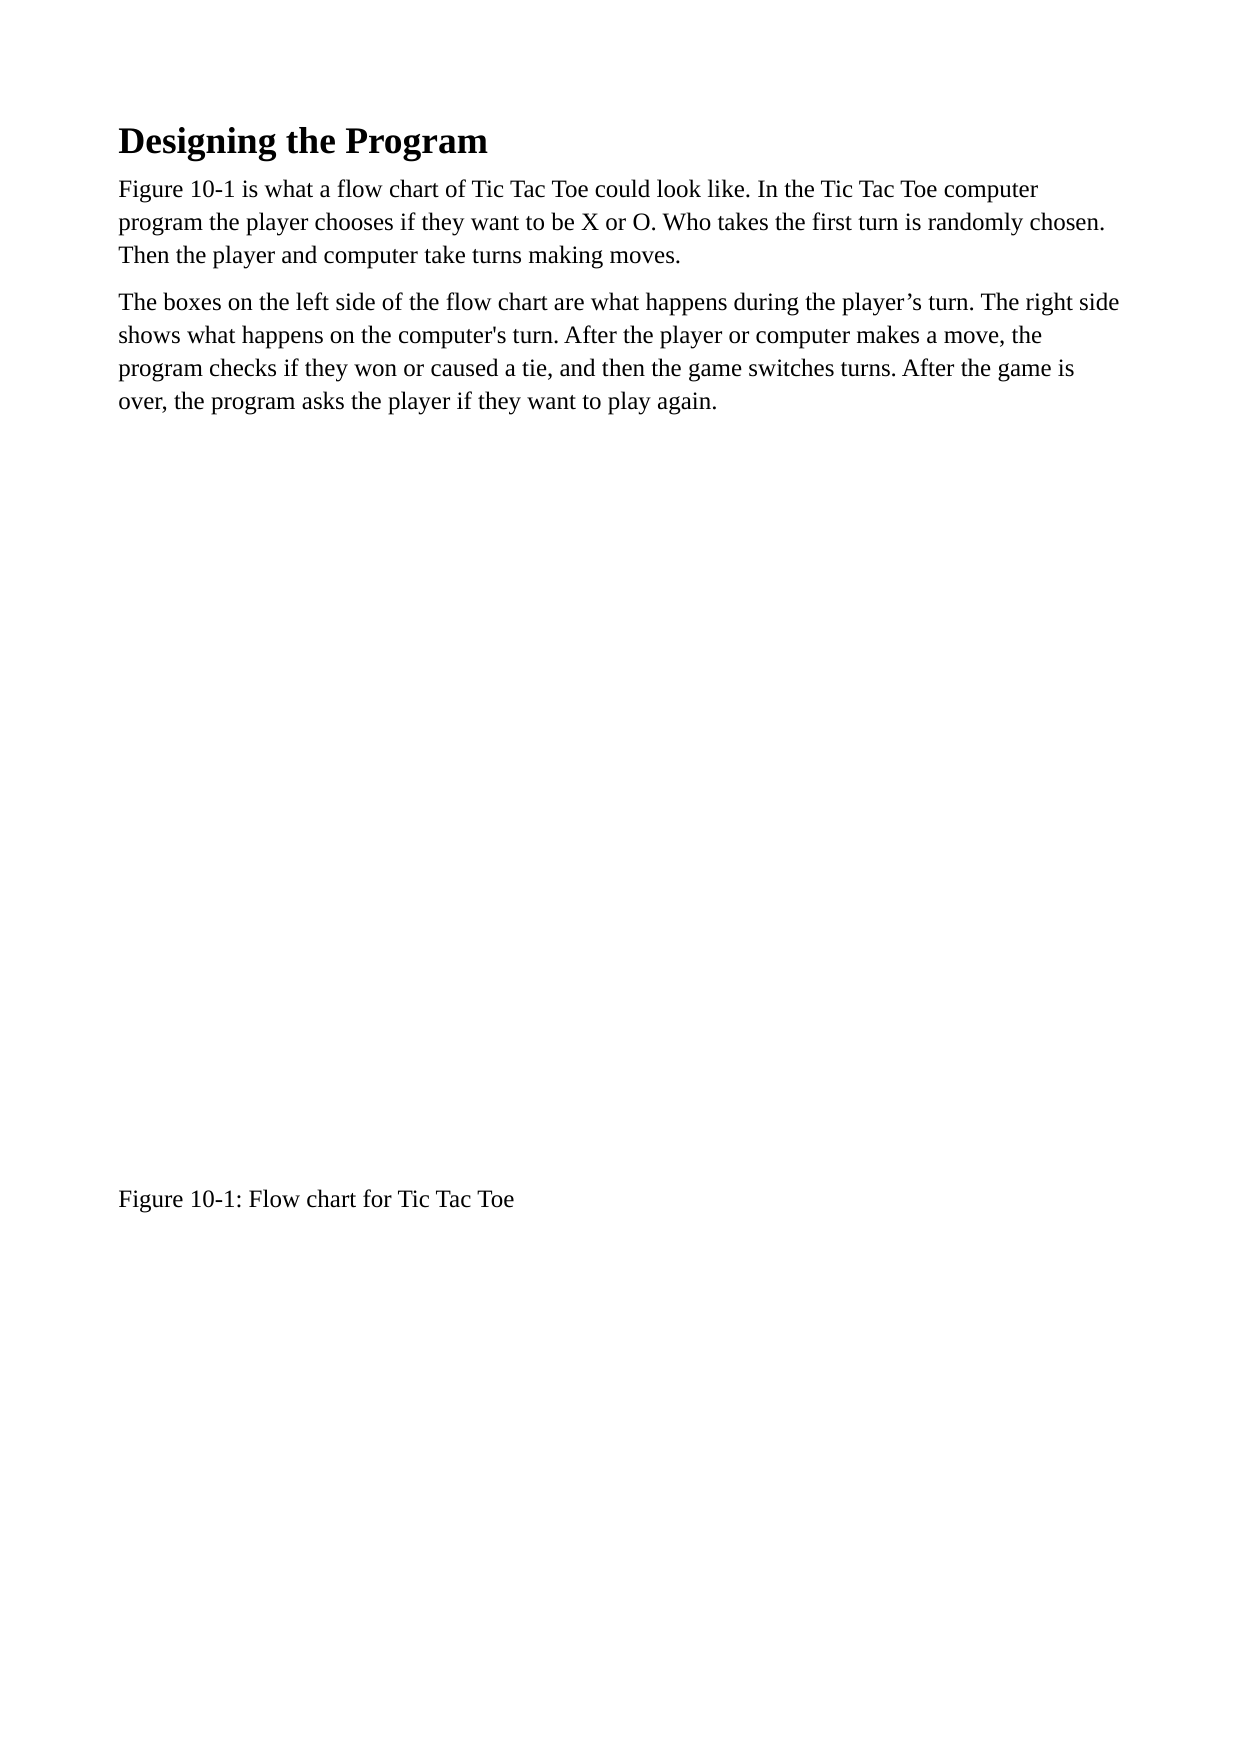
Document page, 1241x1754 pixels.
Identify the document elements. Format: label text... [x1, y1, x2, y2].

text Figure 10-1 is what a flow chart of Tic Tac Toe could look like. In the Tic Tac Toe computer program the player chooses if they want to be X or O. Who takes the first turn is randomly chosen. Then the player and computer take turns making moves. [118, 174, 1122, 268]
text The boxes on the left side of the flow chart are what happens during the player’s turn. The right side shows what happens on the computer's turn. After the player or computer makes a move, the program checks if they won or caused a tie, and then the game switches turns. After the game is over, the program asks the player if they want to play again. [118, 287, 1122, 415]
subtitle Designing the Program [118, 118, 1122, 161]
text Figure 10-1: Flow chart for Tic Tac Toe [118, 1184, 1122, 1213]
